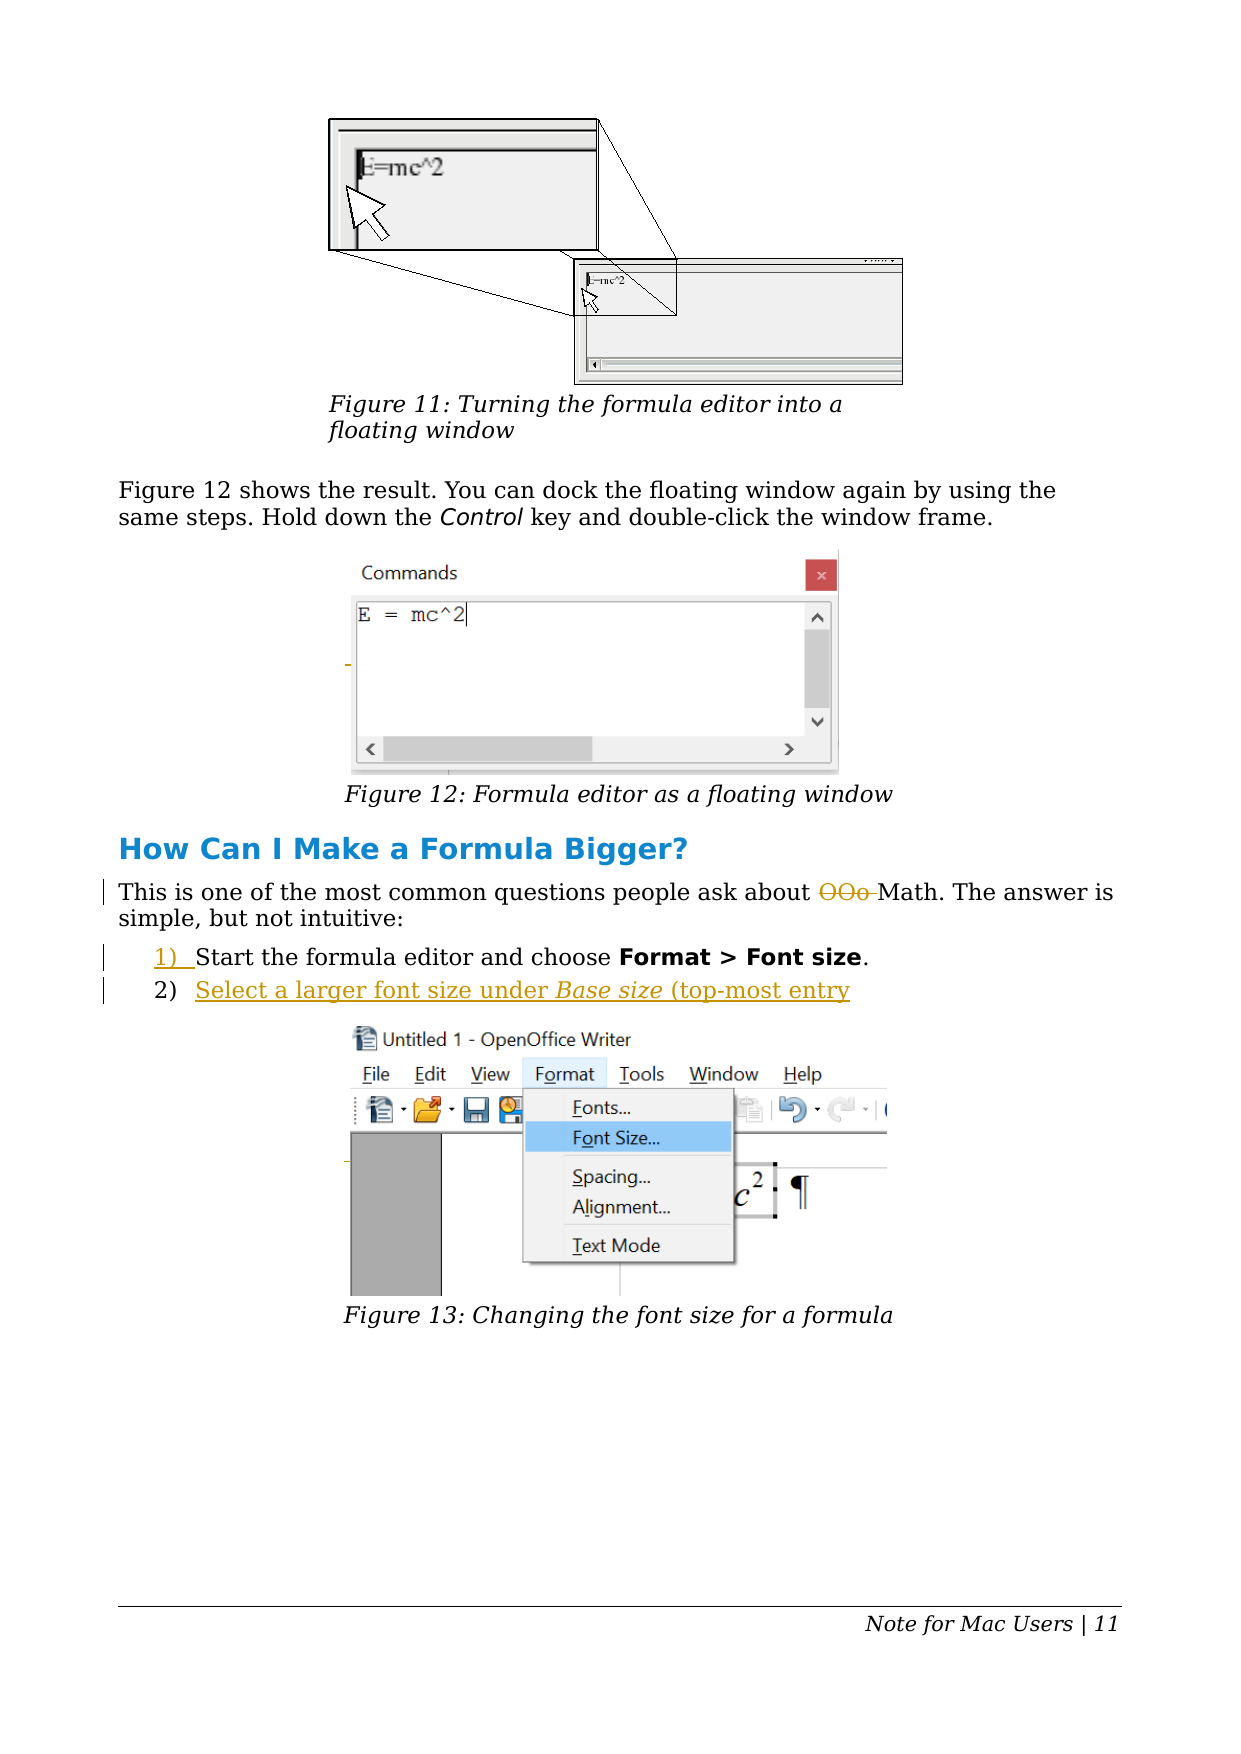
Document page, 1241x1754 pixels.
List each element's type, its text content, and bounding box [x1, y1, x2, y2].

subtitle How Can I Make a Formula Bigger? [118, 832, 1122, 866]
text Figure 11: Turning the formula editor into a floating window [329, 391, 911, 444]
picture [350, 1022, 887, 1296]
picture [330, 120, 596, 249]
list Start the formula editor and choose Format > Font size. [177, 944, 1122, 971]
picture [575, 259, 902, 384]
text Figure 12: Formula editor as a floating window [344, 781, 896, 808]
list Select a larger font size under Base size (top-most entry [177, 977, 1122, 1004]
text This is one of the most common questions people ask about Math. The answer is simple, but not intuitive: [118, 879, 1122, 932]
text Figure 12 shows the result. You can dock the floating window again by using the same steps. Hold down the Control key and double-click the window frame. [118, 478, 1122, 531]
picture [575, 260, 676, 315]
text Figure 13: Changing the font size for a formula [344, 1302, 897, 1329]
picture [351, 549, 839, 775]
